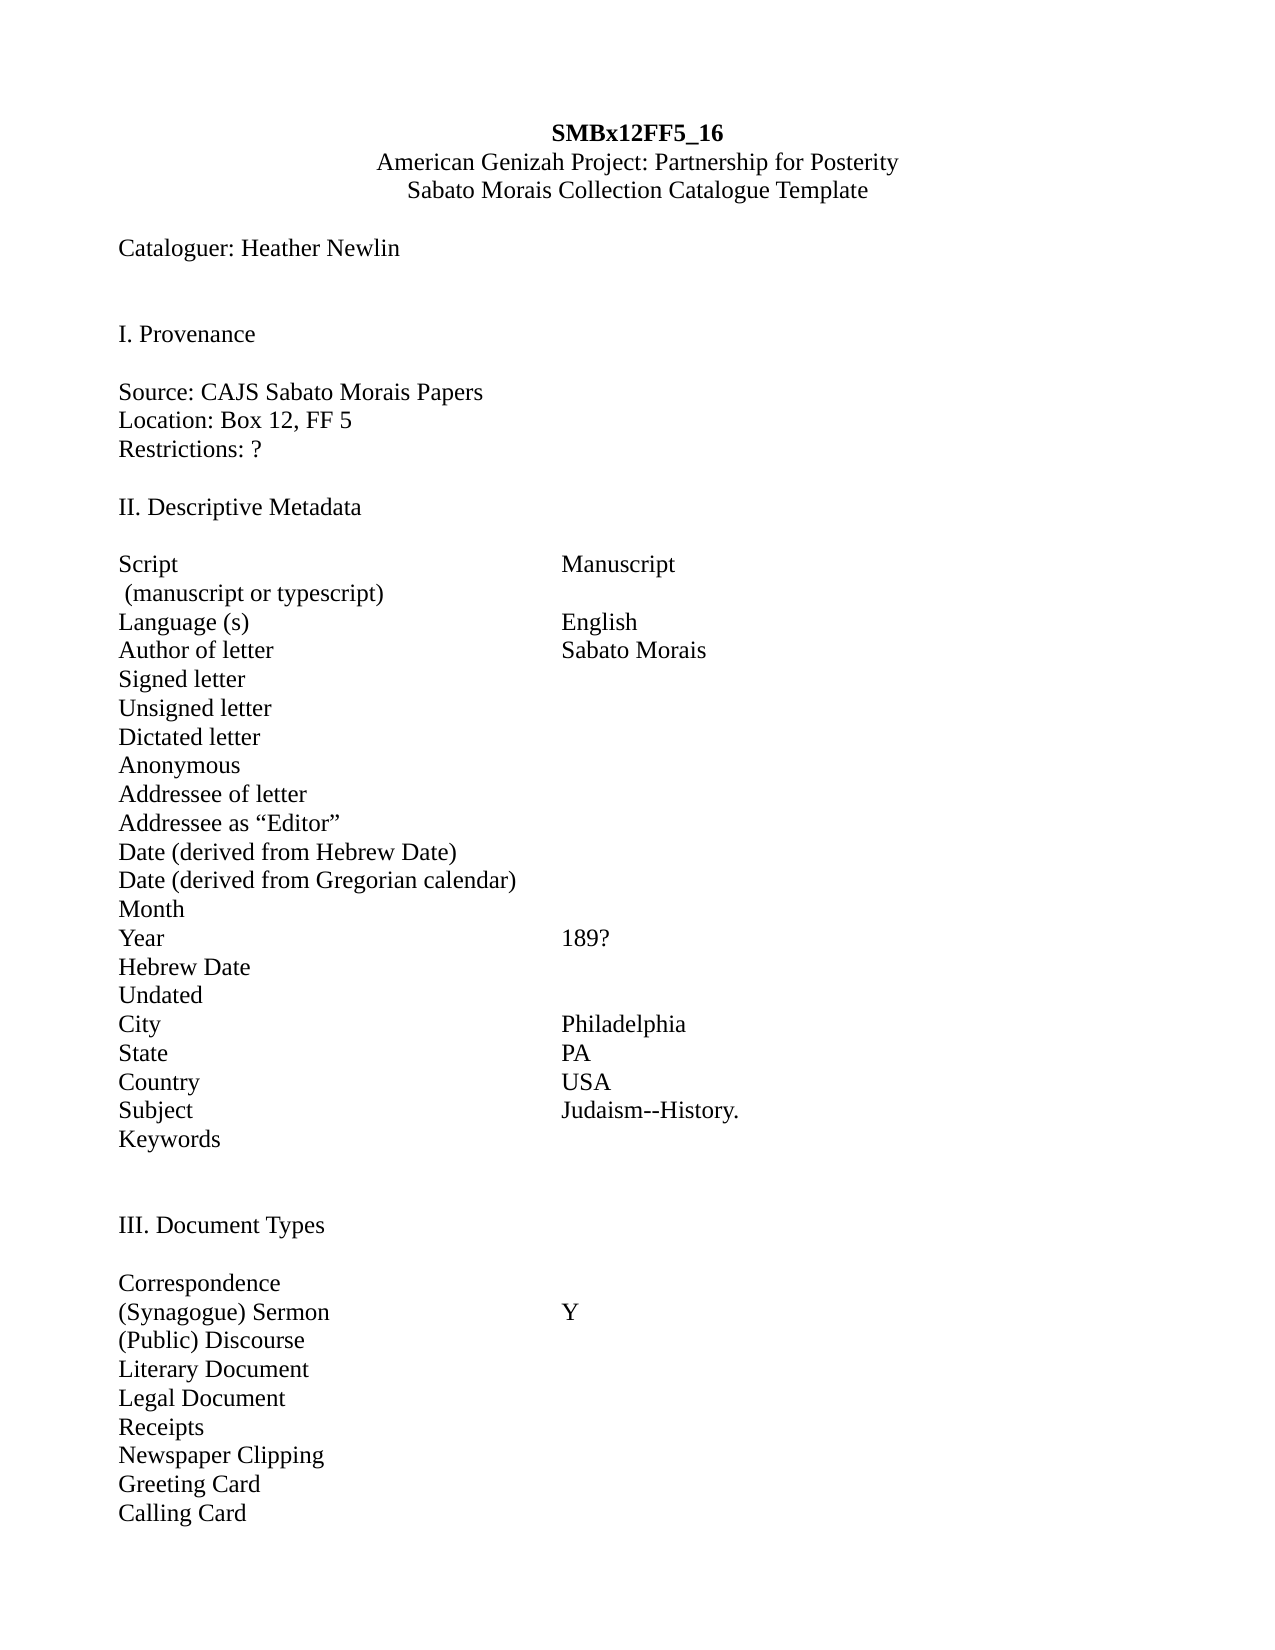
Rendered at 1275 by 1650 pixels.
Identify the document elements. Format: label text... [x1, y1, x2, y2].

text City Philadelphia [118, 1009, 1157, 1038]
text Signed letter [118, 664, 1157, 693]
text II. Descriptive Metadata [118, 492, 1157, 521]
text Author of letter Sabato Morais [118, 636, 1157, 664]
text Literary Document [118, 1354, 1157, 1383]
text Location: Box 12, FF 5 [118, 406, 1157, 434]
text Undated [118, 981, 1157, 1009]
text Greeting Card [118, 1469, 1157, 1498]
text Legal Document [118, 1383, 1157, 1412]
text Addressee of letter [118, 779, 1157, 808]
text Correspondence [118, 1268, 1157, 1297]
text Date (derived from Hebrew Date) [118, 837, 1157, 866]
text Month [118, 894, 1157, 923]
text Unsigned letter [118, 693, 1157, 722]
text Source: CAJS Sabato Morais Papers [118, 377, 1157, 406]
text Date (derived from Gregorian calendar) [118, 866, 1157, 894]
text Restrictions: ? [118, 434, 1157, 463]
text (manuscript or typescript) [118, 578, 1157, 607]
text Year 189? [118, 923, 1157, 952]
text Language (s) English [118, 607, 1157, 636]
text American Genizah Project: Partnership for Posterity [118, 147, 1157, 176]
text Anonymous [118, 751, 1157, 779]
text III. Document Types [118, 1211, 1157, 1239]
text Sabato Morais Collection Catalogue Template [118, 176, 1157, 204]
text I. Provenance [118, 319, 1157, 348]
text (Public) Discourse [118, 1326, 1157, 1354]
text SMBx12FF5_16 [118, 118, 1157, 147]
text State PA [118, 1038, 1157, 1067]
text Newspaper Clipping [118, 1441, 1157, 1469]
text (Synagogue) Sermon Y [118, 1297, 1157, 1326]
text Hebrew Date [118, 952, 1157, 981]
text Calling Card [118, 1498, 1157, 1527]
text Addressee as “Editor” [118, 808, 1157, 837]
text Script Manuscript [118, 549, 1157, 578]
text Keywords [118, 1124, 1157, 1153]
text Country USA [118, 1067, 1157, 1096]
text Dictated letter [118, 722, 1157, 751]
text Cataloguer: Heather Newlin [118, 233, 1157, 262]
text Receipts [118, 1412, 1157, 1441]
text Subject Judaism--History. [118, 1096, 1157, 1124]
